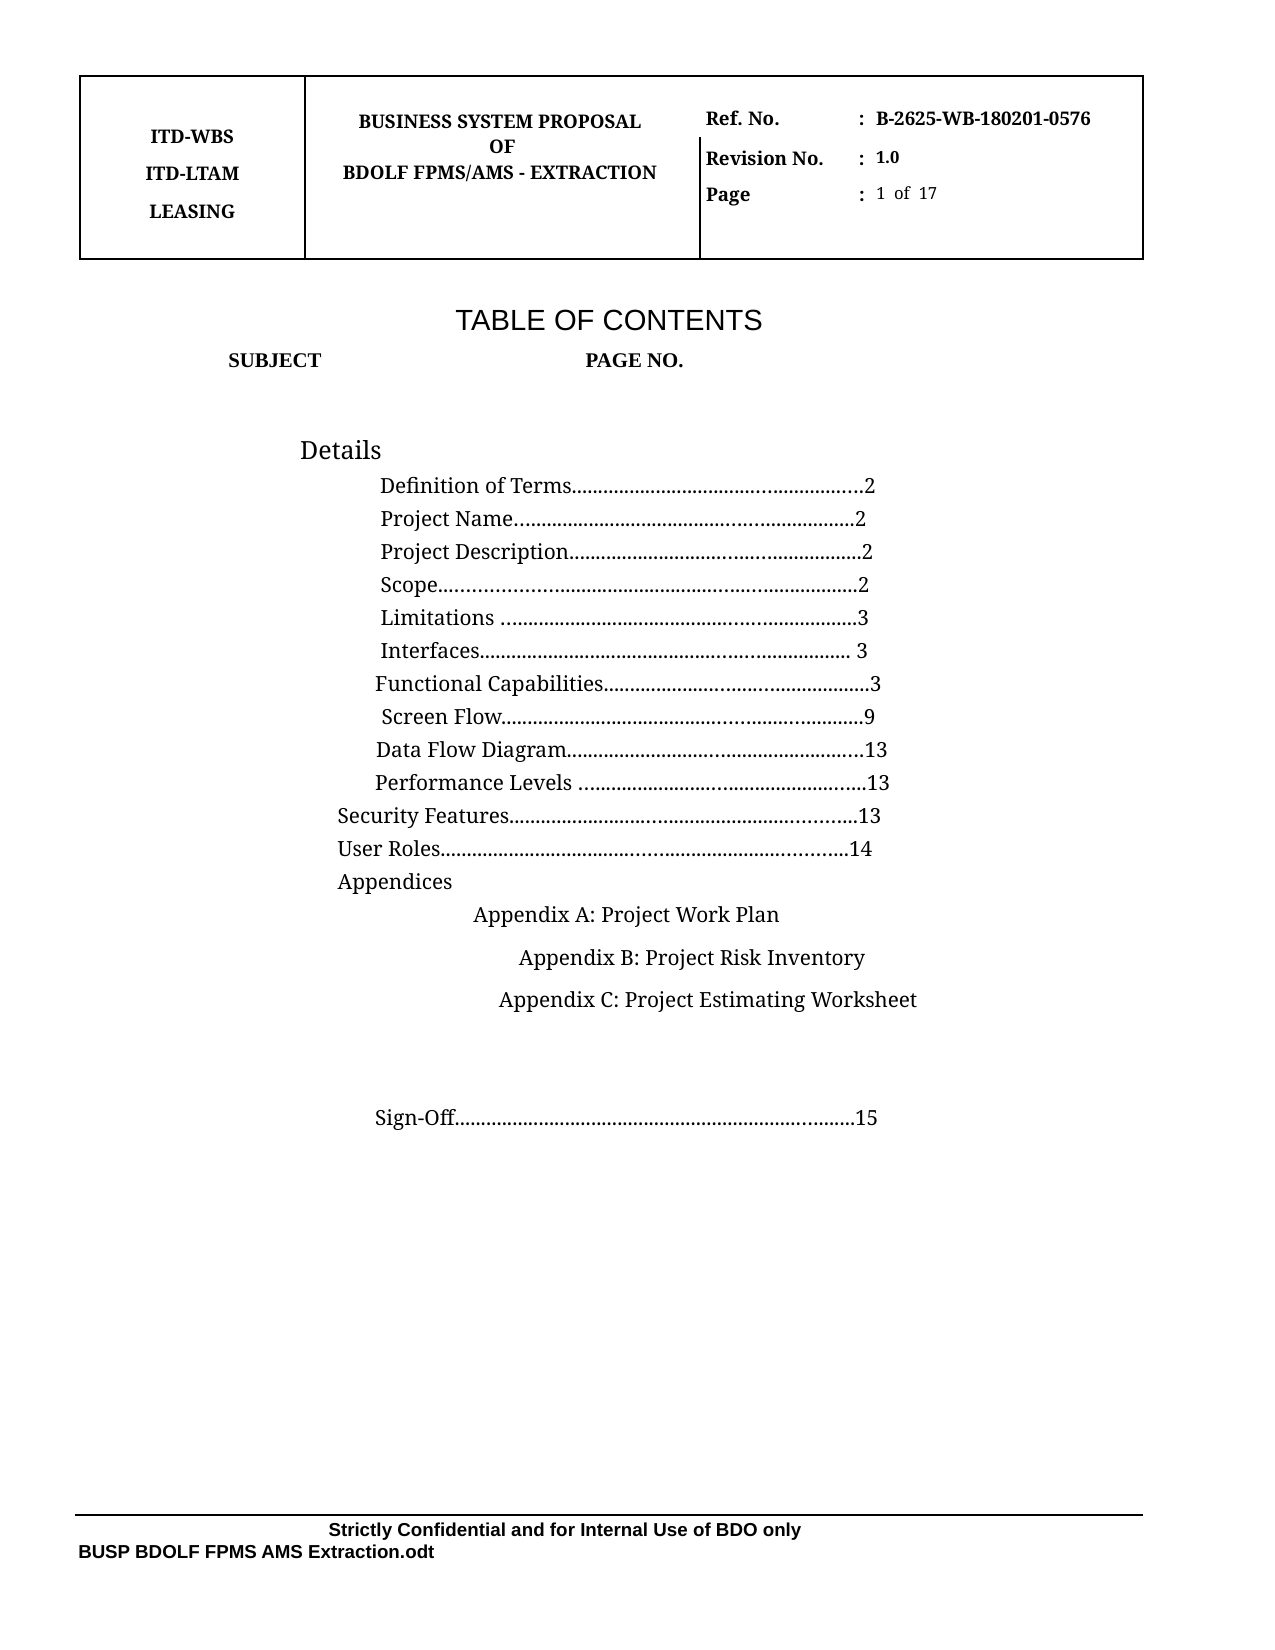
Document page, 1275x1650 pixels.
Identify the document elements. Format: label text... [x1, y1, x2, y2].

text Project Name….....................................….….................2 [337, 500, 1143, 533]
list Appendix A: Project Work Plan [104, 896, 1143, 929]
text Interfaces.............................................…..…................. 3 [337, 632, 1143, 665]
text User Roles....................................……......................………...14 [337, 830, 1143, 863]
text Performance Levels …......................…....................…...13 [337, 764, 1143, 797]
list Appendix B: Project Risk Inventory [104, 942, 1143, 972]
text Screen Flow.........................................…….......…...........9 [337, 698, 1143, 731]
text SUBJECT PAGE NO. [104, 349, 1143, 372]
text Sign-Off.................................................................…........15 [375, 1103, 1143, 1131]
text Scope...………………..............................…...….................2 [337, 566, 1143, 599]
text Project Description.............................…...….................2 [337, 533, 1143, 566]
text Functional Capabilities.....................….....…..................3 [337, 665, 1143, 698]
subtitle TABLE OF CONTENTS [75, 304, 1143, 337]
text Appendices [337, 863, 1143, 896]
text Data Flow Diagram...........................…......................….13 [337, 731, 1143, 764]
text Appendix C: Project Estimating Worksheet [346, 984, 1143, 1014]
text Definition of Terms...................................….............….2 [347, 467, 1143, 500]
text Security Features..........................…........................………...13 [337, 797, 1143, 830]
text Limitations …........................................….….................3 [337, 599, 1143, 632]
text Details [300, 433, 1143, 467]
